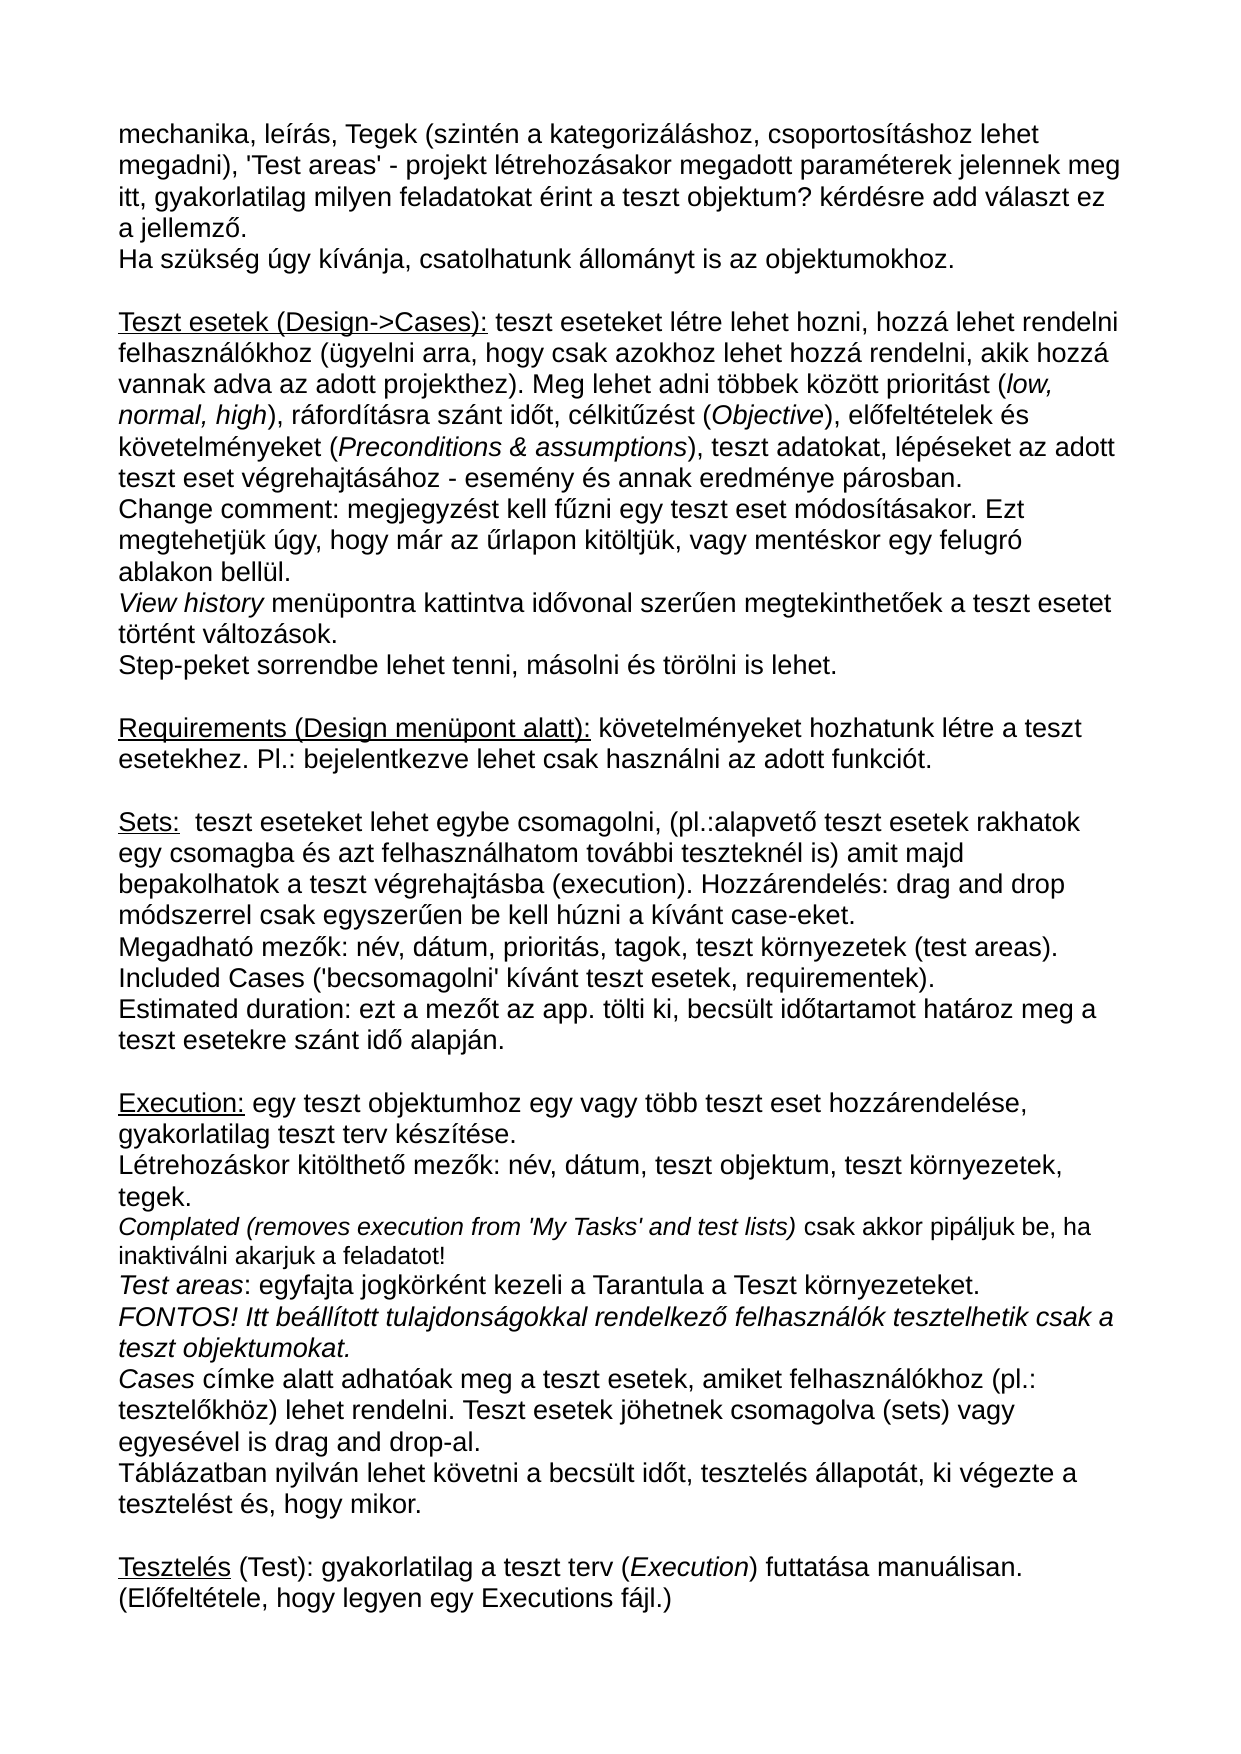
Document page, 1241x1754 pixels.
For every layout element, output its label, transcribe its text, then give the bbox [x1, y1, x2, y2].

text View history menüpontra kattintva idővonal szerűen megtekinthetőek a teszt esetet történt változások. Step-peket sorrendbe lehet tenni, másolni és törölni is lehet. [118, 587, 1122, 681]
text Sets: teszt eseteket lehet egybe csomagolni, (pl.:alapvető teszt esetek rakhatok egy csomagba és azt felhasználhatom további teszteknél is) amit majd bepakolhatok a teszt végrehajtásba (execution). Hozzárendelés: drag and drop módszerrel csak egyszerűen be kell húzni a kívánt case-eket. Megadható mezők: név, dátum, prioritás, tagok, teszt környezetek (test areas). Included Cases ('becsomagolni' kívánt teszt esetek, requirementek). Estimated duration: ezt a mezőt az app. tölti ki, becsült időtartamot határoz meg a teszt esetekre szánt idő alapján. Execution: egy teszt objektumhoz egy vagy több teszt eset hozzárendelése, gyakorlatilag teszt terv készítése. Létrehozáskor kitölthető mezők: név, dátum, teszt objektum, teszt környezetek, tegek. [118, 806, 1122, 1212]
text Teszt esetek (Design->Cases): teszt eseteket létre lehet hozni, hozzá lehet rendelni felhasználókhoz (ügyelni arra, hogy csak azokhoz lehet hozzá rendelni, akik hozzá vannak adva az adott projekthez). Meg lehet adni többek között prioritást (low, normal, high), ráfordításra szánt időt, célkitűzést (Objective), előfeltételek és követelményeket (Preconditions & assumptions), teszt adatokat, lépéseket az adott teszt eset végrehajtásához - esemény és annak eredménye párosban. Change comment: megjegyzést kell fűzni egy teszt eset módosításakor. Ezt megtehetjük úgy, hogy már az űrlapon kitöltjük, vagy mentéskor egy felugró ablakon bellül. [118, 306, 1122, 587]
text Tesztelés (Test): gyakorlatilag a teszt terv (Execution) futtatása manuálisan. [118, 1551, 1122, 1582]
text (Előfeltétele, hogy legyen egy Executions fájl.) [118, 1582, 1122, 1613]
text Complated (removes execution from 'My Tasks' and test lists) csak akkor pipáljuk be, ha inaktiválni akarjuk a feladatot! Test areas: egyfajta jogkörként kezeli a Tarantula a Teszt környezeteket. FONTOS! Itt beállított tulajdonságokkal rendelkező felhasználók tesztelhetik csak a teszt objektumokat. Cases címke alatt adhatóak meg a teszt esetek, amiket felhasználókhoz (pl.: tesztelőkhöz) lehet rendelni. Teszt esetek jöhetnek csomagolva (sets) vagy egyesével is drag and drop-al. Táblázatban nyilván lehet követni a becsült időt, tesztelés állapotát, ki végezte a tesztelést és, hogy mikor. [118, 1212, 1122, 1519]
text mechanika, leírás, Tegek (szintén a kategorizáláshoz, csoportosításhoz lehet megadni), 'Test areas' - projekt létrehozásakor megadott paraméterek jelennek meg itt, gyakorlatilag milyen feladatokat érint a teszt objektum? kérdésre add választ ez a jellemző. Ha szükség úgy kívánja, csatolhatunk állományt is az objektumokhoz. [118, 118, 1122, 274]
text Requirements (Design menüpont alatt): követelményeket hozhatunk létre a teszt esetekhez. Pl.: bejelentkezve lehet csak használni az adott funkciót. [118, 712, 1122, 774]
